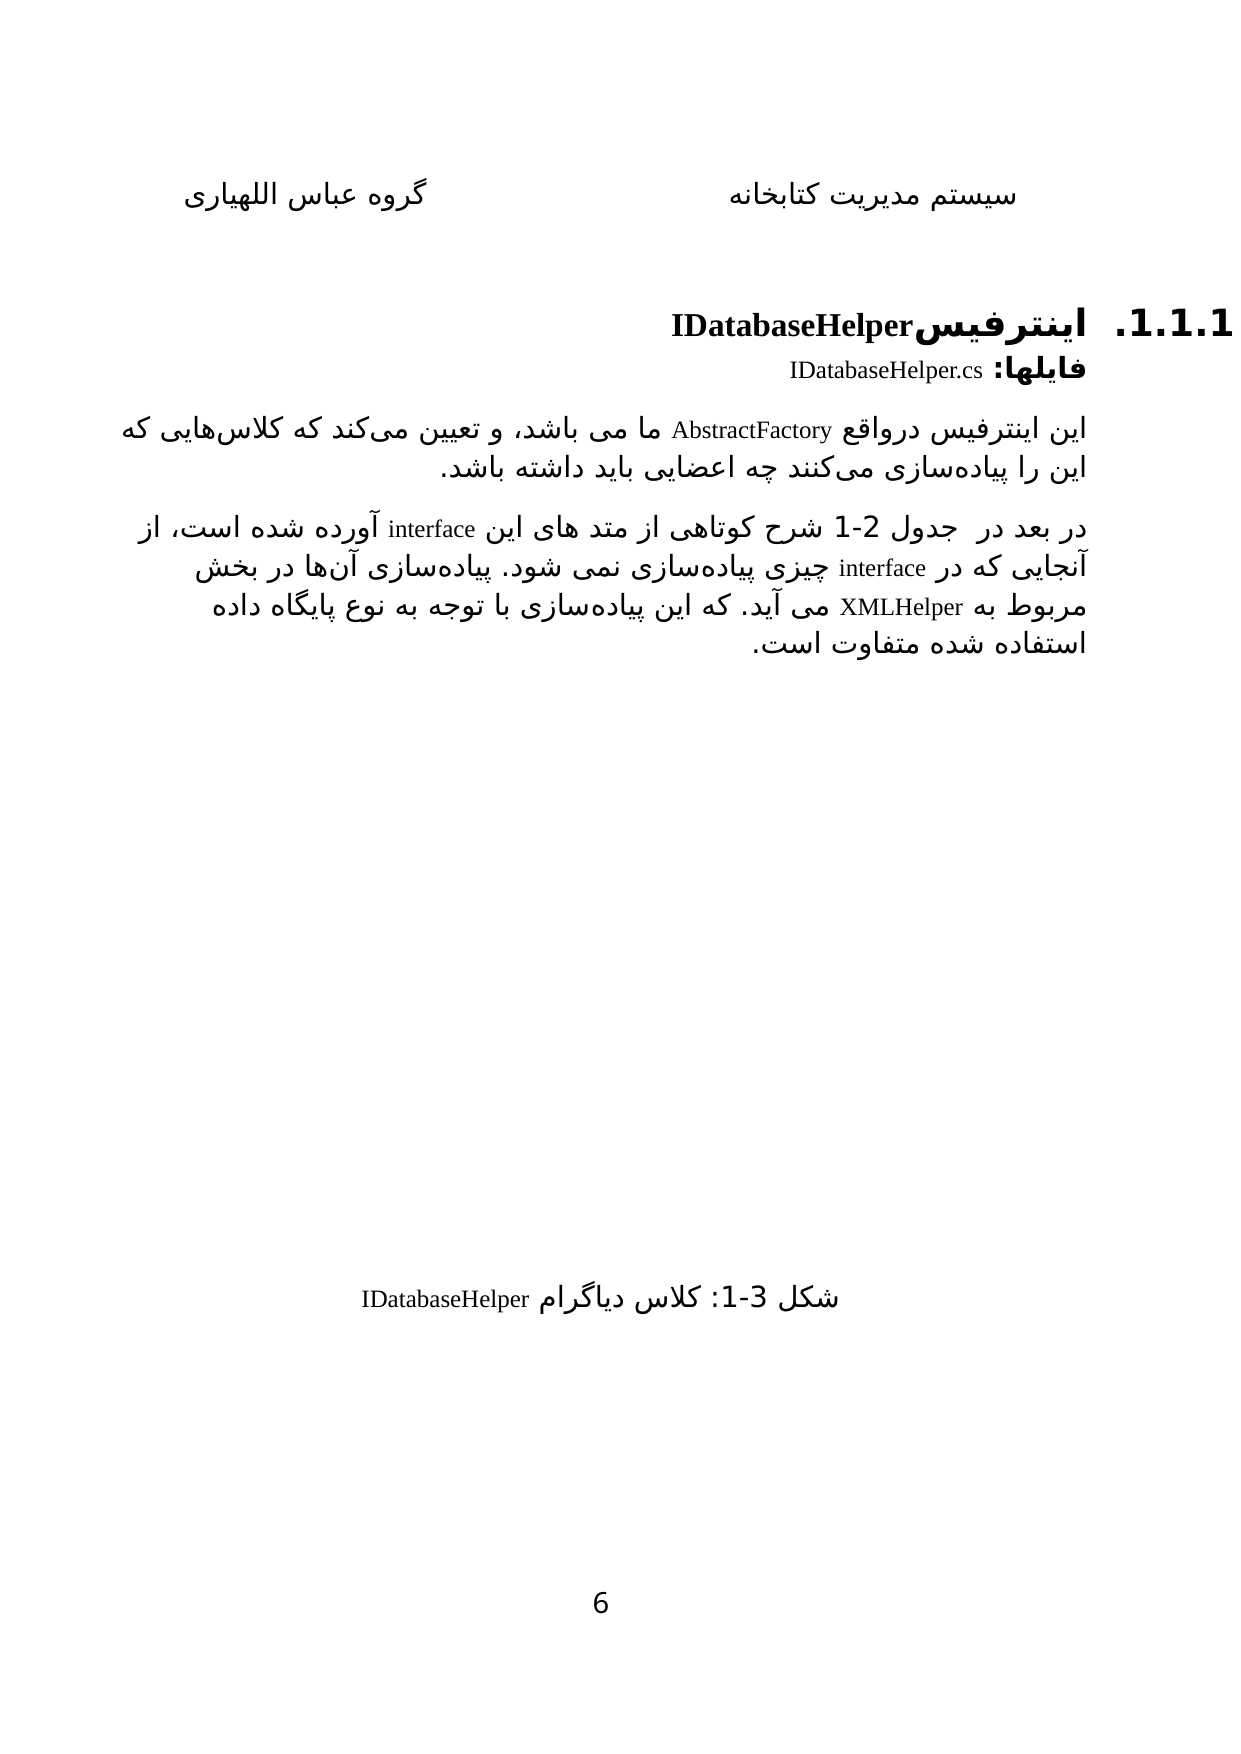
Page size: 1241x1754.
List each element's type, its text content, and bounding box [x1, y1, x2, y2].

text فایلها: IDatabaseHelper.cs [114, 351, 1087, 385]
text شکل 1-3: کلاس دیاگرام IDatabaseHelper [114, 699, 1087, 1314]
text در بعد در جدول 1-2 شرح کوتاهی از متد های این interface آورده شده است، از آنجایی که در interface چیزی پیاده‌سازی نمی شود. پیاده‌سازی آن‌ها در بخش مربوط به XMLHelper می آید. که این پیاده‌سازی با توجه به نوع پایگاه داده استفاده شده متفاوت است. [114, 510, 1087, 661]
text این اینترفیس در‌واقع AbstractFactory ما می باشد، و تعیین می‌کند که کلاس‌هایی که این را پیاده‌سازی می‌کنند چه اعضایی باید داشته باشد. [114, 411, 1087, 484]
subtitle اینترفیسIDatabaseHelper [114, 301, 1087, 345]
